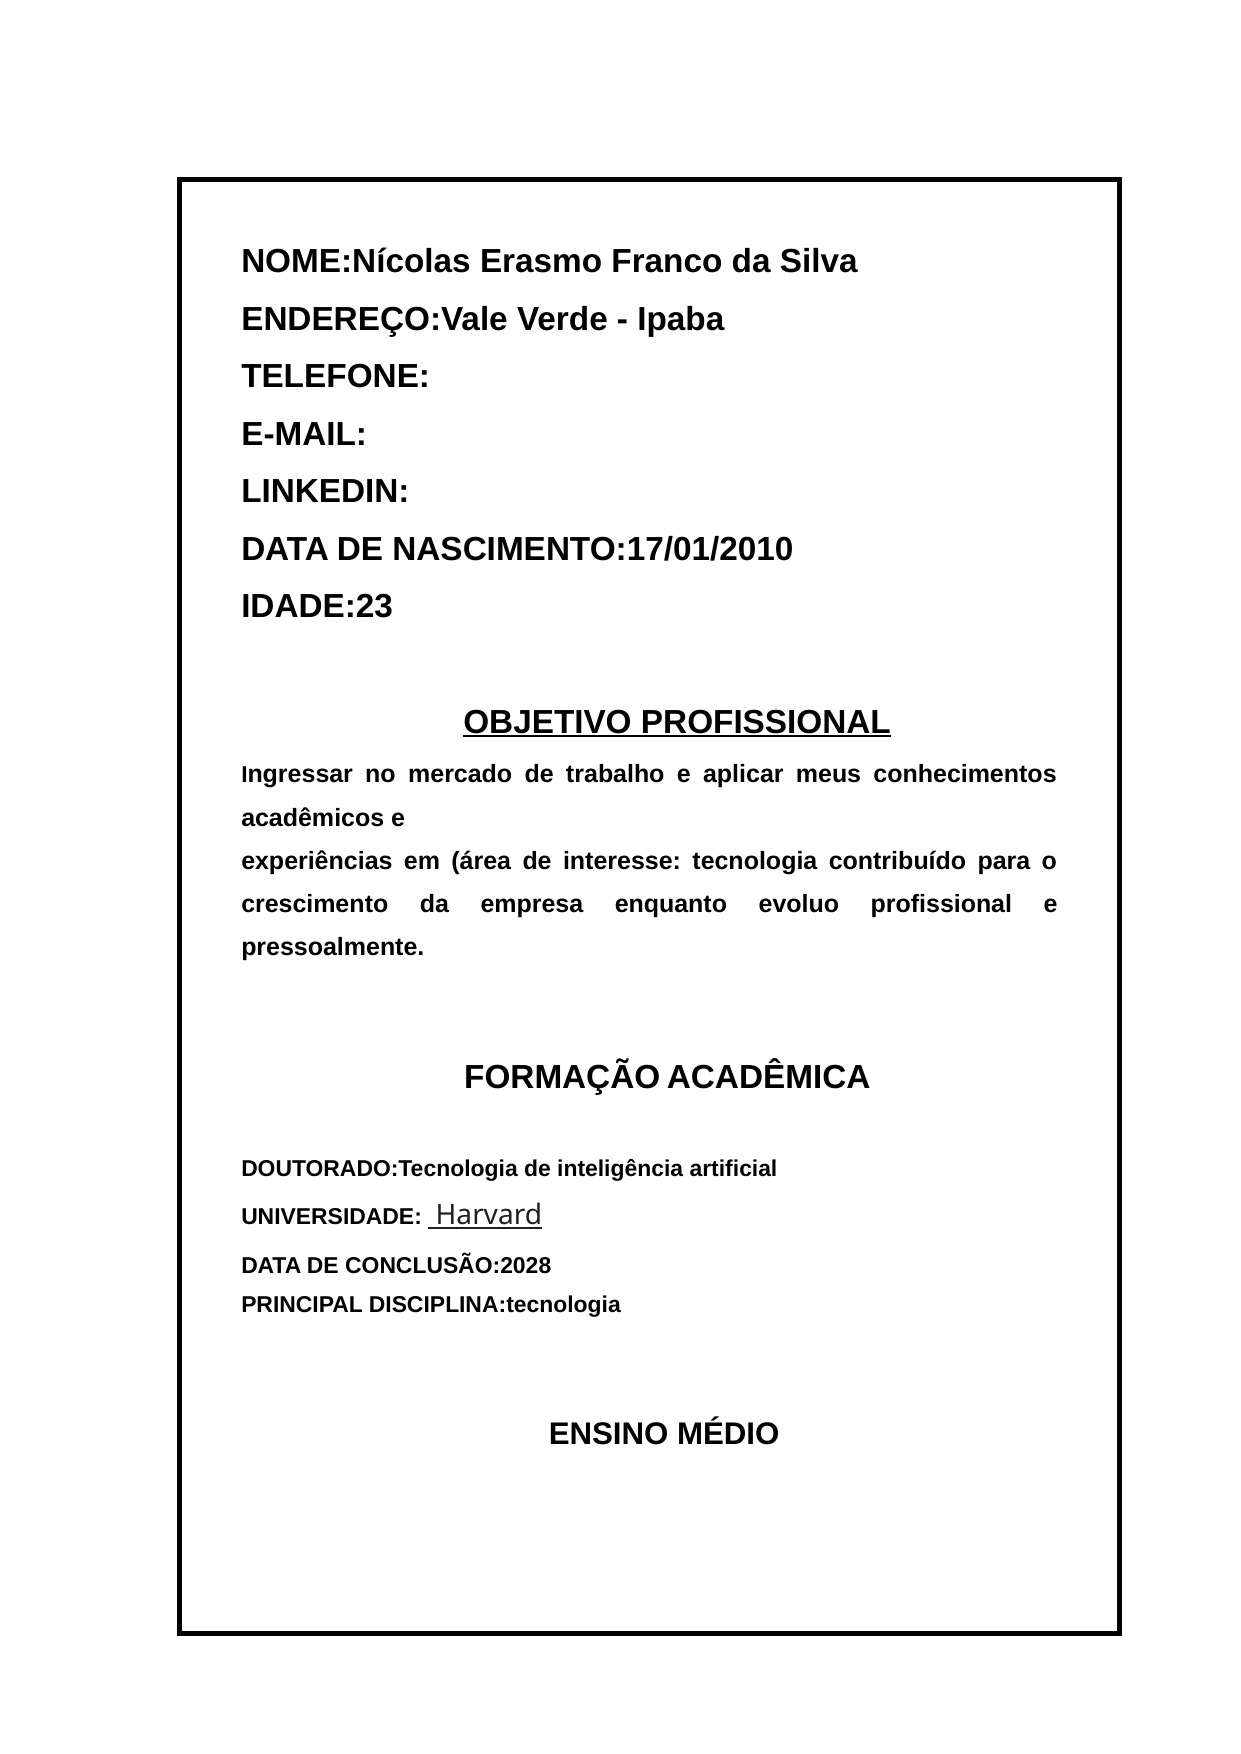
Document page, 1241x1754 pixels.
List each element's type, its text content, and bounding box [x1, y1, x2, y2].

text IDADE:23 [241, 587, 1058, 625]
text NOME:Nícolas Erasmo Franco da Silva [241, 241, 1058, 279]
text DATA DE CONCLUSÃO:2028 [241, 1252, 1058, 1278]
text E-MAIL: [241, 414, 1058, 452]
text TELEFONE: [241, 356, 1058, 394]
text ENSINO MÉDIO [241, 1409, 1058, 1453]
text Ingressar no mercado de trabalho e aplicar meus conhecimentos acadêmicos e [241, 759, 1058, 831]
text ENDEREÇO:Vale Verde - Ipaba [241, 298, 1058, 337]
text experiências em (área de interesse: tecnologia contribuído para o crescimento da empresa enquanto evoluo profissional e pressoalmente. [241, 846, 1058, 961]
text LINKEDIN: [241, 471, 1058, 510]
text OBJETIVO PROFISSIONAL [241, 702, 1058, 740]
text FORMAÇÃO ACADÊMICA [241, 1058, 1058, 1096]
text UNIVERSIDADE: Harvard [241, 1194, 1058, 1232]
text PRINCIPAL DISCIPLINA:tecnologia [241, 1291, 1058, 1317]
text DATA DE NASCIMENTO:17/01/2010 [241, 529, 1058, 567]
text DOUTORADO:Tecnologia de inteligência artificial [241, 1155, 1058, 1181]
